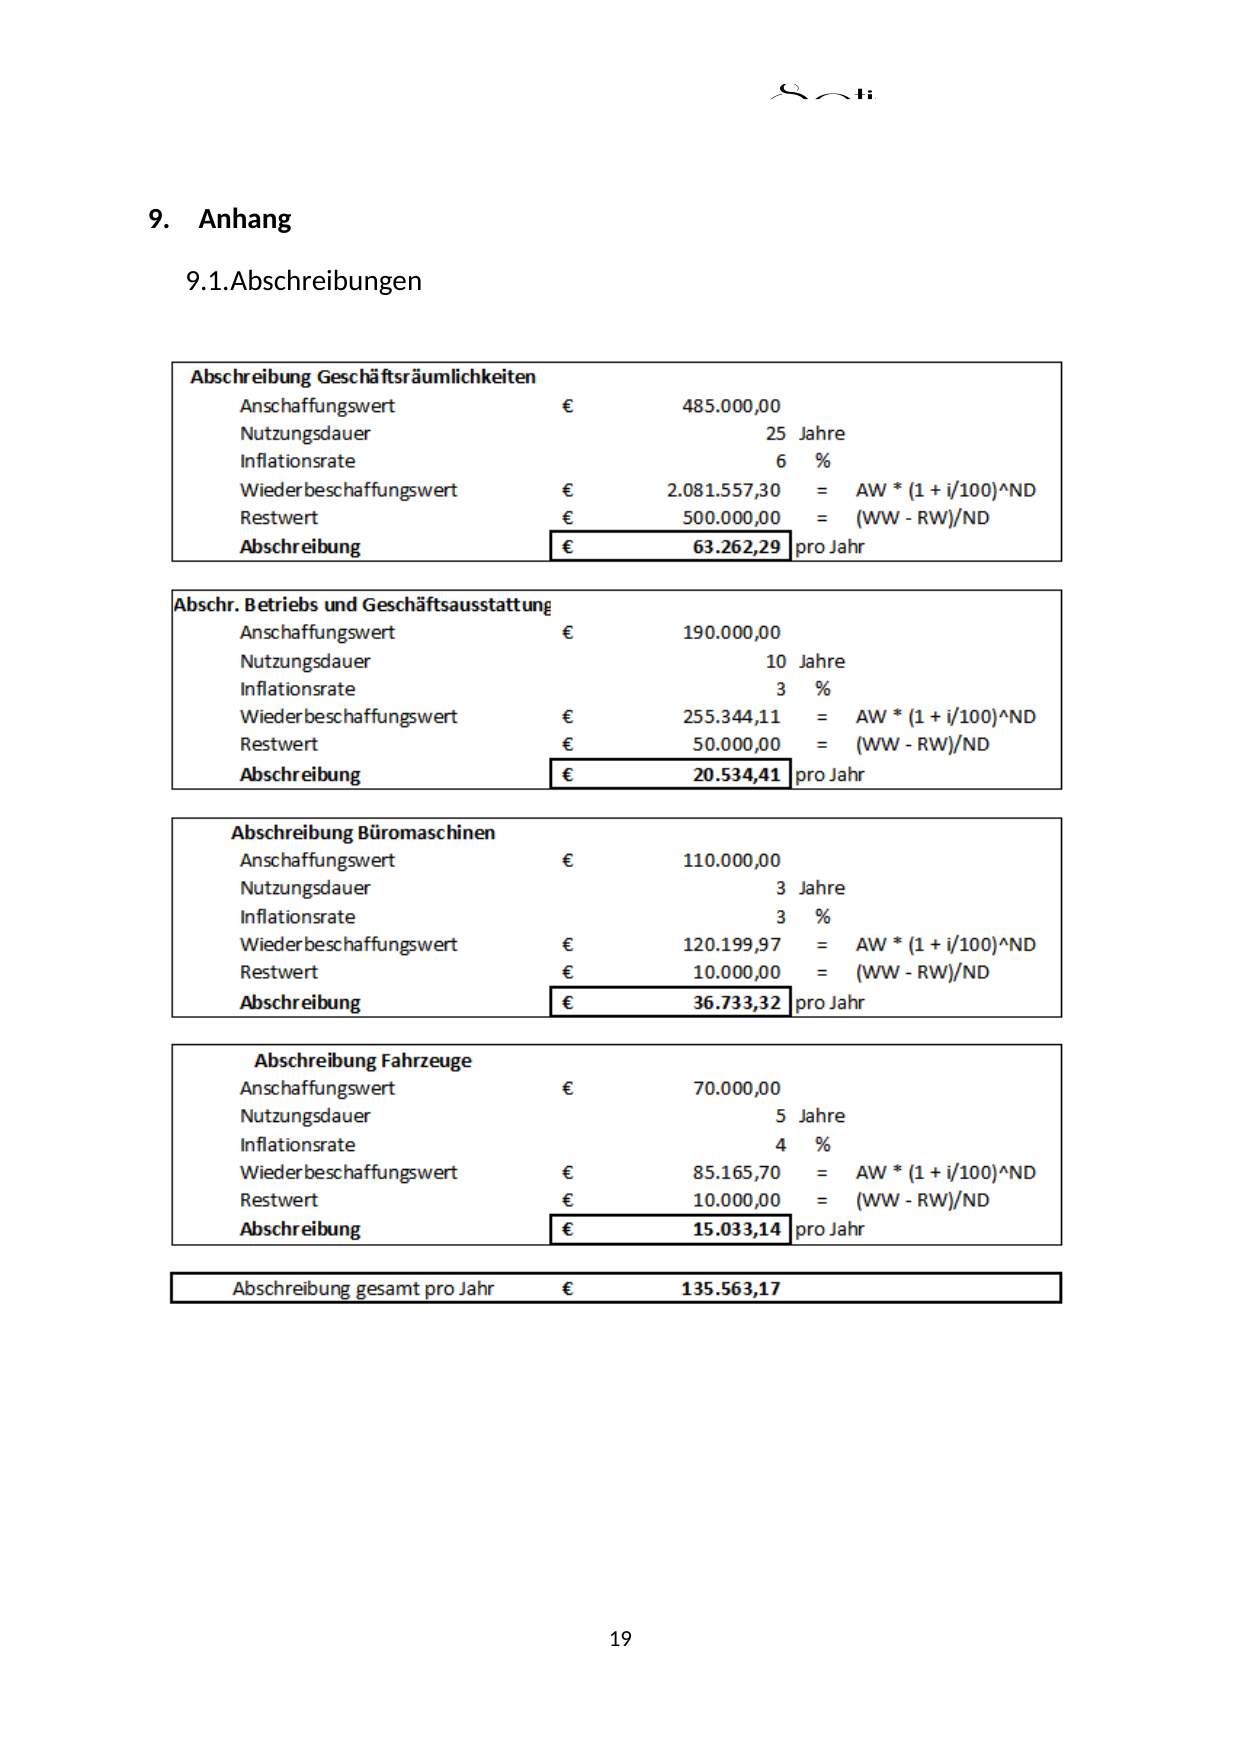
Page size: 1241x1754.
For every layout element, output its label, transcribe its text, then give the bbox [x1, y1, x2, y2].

picture [147, 324, 1093, 1349]
list Anhang [148, 201, 1093, 236]
list Abschreibungen [185, 262, 1093, 298]
picture [911, 83, 1097, 130]
